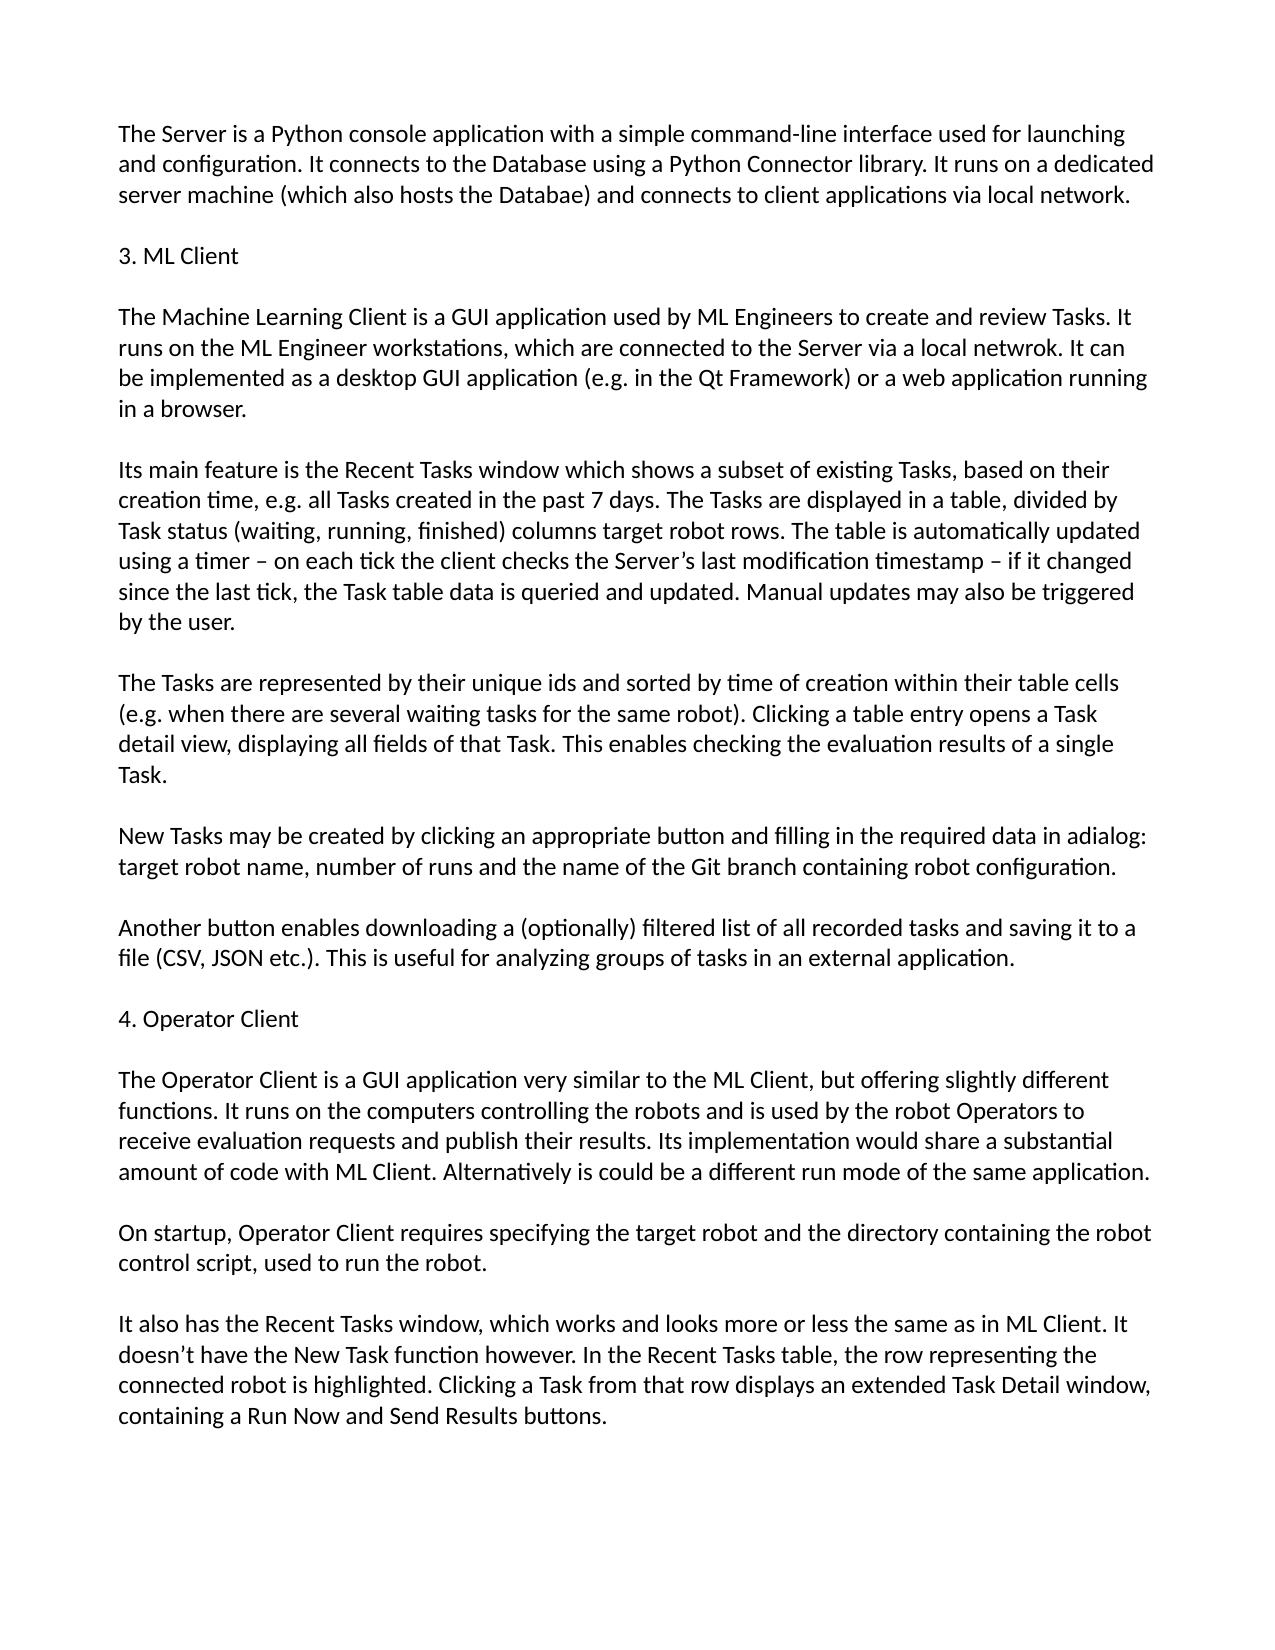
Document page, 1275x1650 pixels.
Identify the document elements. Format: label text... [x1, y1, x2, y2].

text On startup, Operator Client requires specifying the target robot and the directory containing the robot control script, used to run the robot. [118, 1217, 1157, 1278]
text Its main feature is the Recent Tasks window which shows a subset of existing Tasks, based on their creation time, e.g. all Tasks created in the past 7 days. The Tasks are displayed in a table, divided by Task status (waiting, running, finished) columns target robot rows. The table is automatically updated using a timer – on each tick the client checks the Server’s last modification timestamp – if it changed since the last tick, the Task table data is queried and updated. Manual updates may also be triggered by the user. [118, 454, 1157, 637]
text 3. ML Client [118, 240, 1157, 271]
text 4. Operator Client [118, 1003, 1157, 1034]
text The Server is a Python console application with a simple command-line interface used for launching and configuration. It connects to the Database using a Python Connector library. It runs on a dedicated server machine (which also hosts the Databae) and connects to client applications via local network. [118, 118, 1157, 210]
text The Tasks are represented by their unique ids and sorted by time of creation within their table cells (e.g. when there are several waiting tasks for the same robot). Clicking a table entry opens a Task detail view, displaying all fields of that Task. This enables checking the evaluation results of a single Task. [118, 667, 1157, 789]
text Another button enables downloading a (optionally) filtered list of all recorded tasks and saving it to a file (CSV, JSON etc.). This is useful for analyzing groups of tasks in an external application. [118, 912, 1157, 973]
text The Machine Learning Client is a GUI application used by ML Engineers to create and review Tasks. It runs on the ML Engineer workstations, which are connected to the Server via a local netwrok. It can be implemented as a desktop GUI application (e.g. in the Qt Framework) or a web application running in a browser. [118, 301, 1157, 423]
text The Operator Client is a GUI application very similar to the ML Client, but offering slightly different functions. It runs on the computers controlling the robots and is used by the robot Operators to receive evaluation requests and publish their results. Its implementation would share a substantial amount of code with ML Client. Alternatively is could be a different run mode of the same application. [118, 1064, 1157, 1186]
text New Tasks may be created by clicking an appropriate button and filling in the required data in adialog: target robot name, number of runs and the name of the Git branch containing robot configuration. [118, 820, 1157, 881]
text It also has the Recent Tasks window, which works and looks more or less the same as in ML Client. It doesn’t have the New Task function however. In the Recent Tasks table, the row representing the connected robot is highlighted. Clicking a Task from that row displays an extended Task Detail window, containing a Run Now and Send Results buttons. [118, 1308, 1157, 1431]
